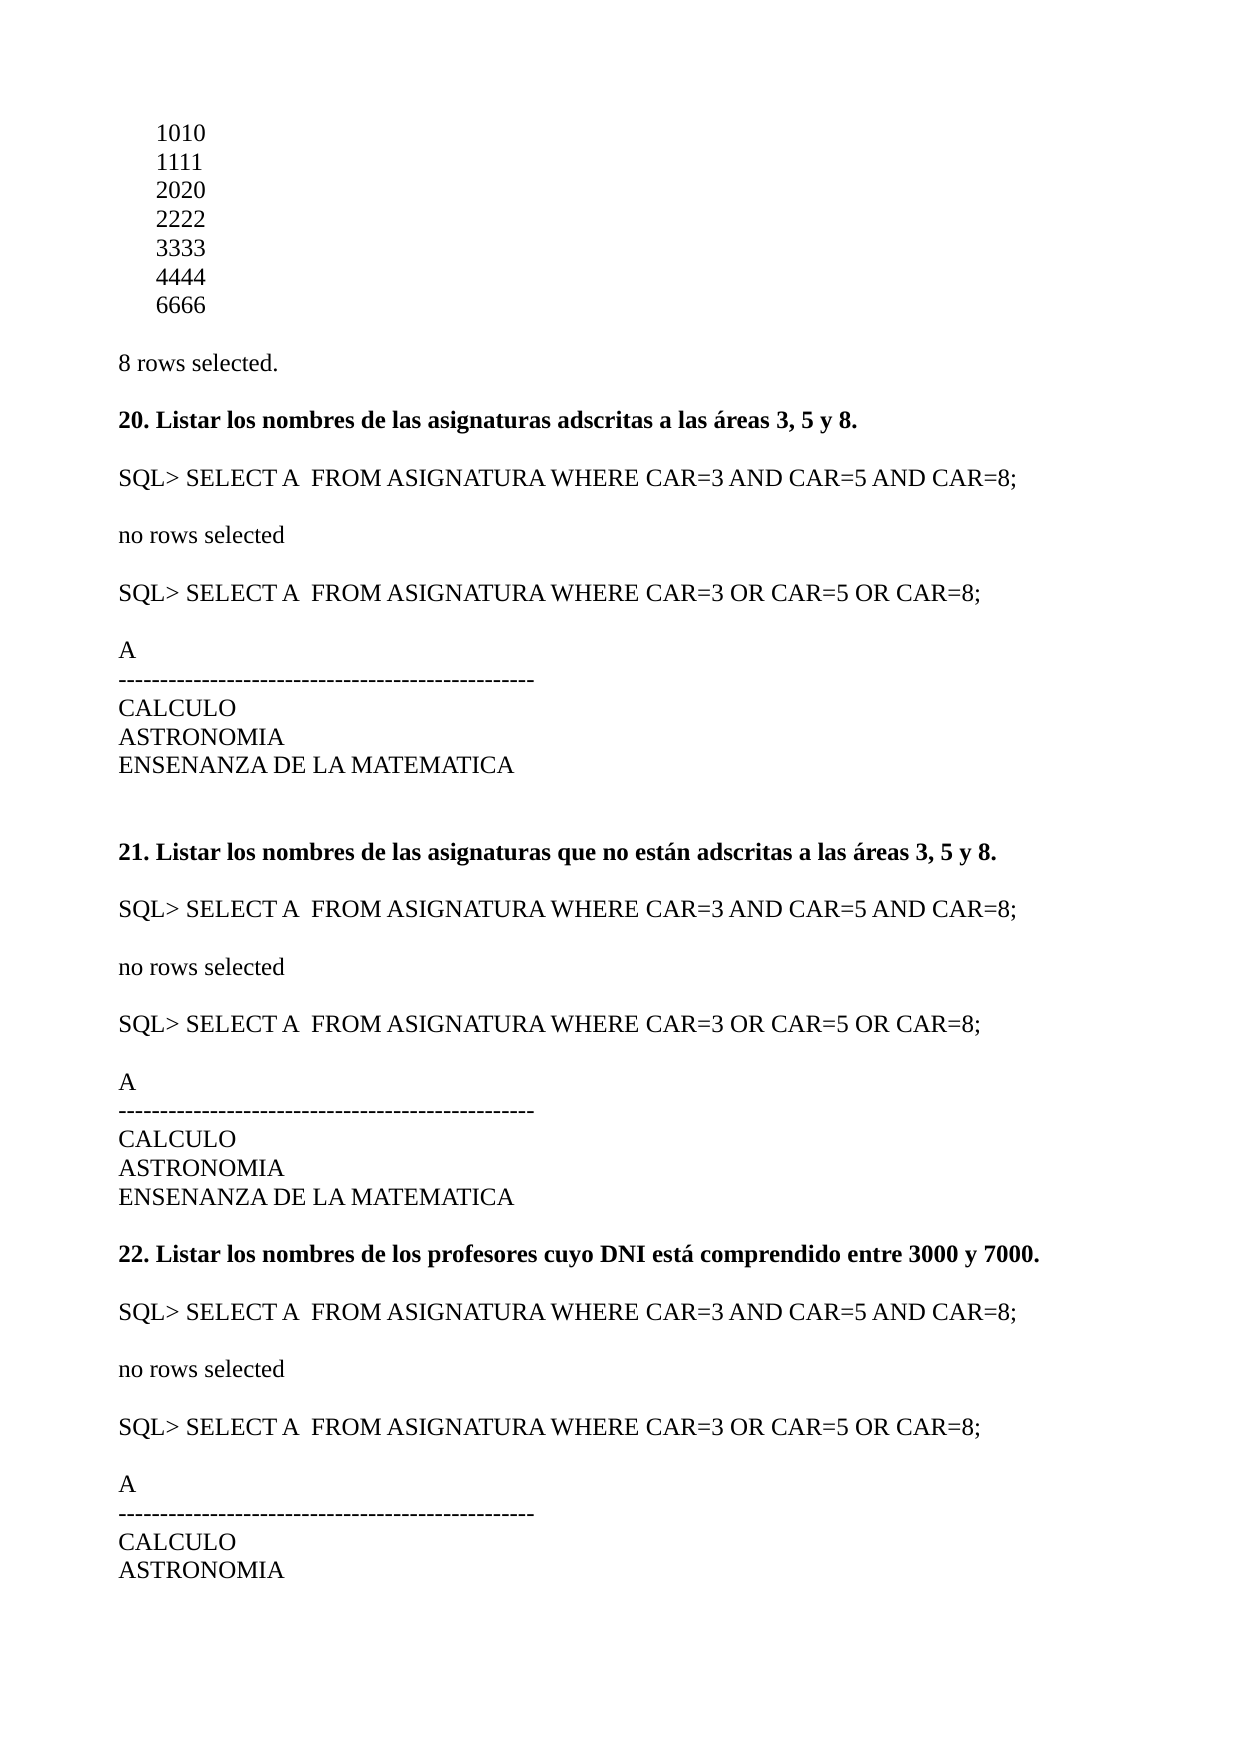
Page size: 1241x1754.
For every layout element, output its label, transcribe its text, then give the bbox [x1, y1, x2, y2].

text 4444 [118, 262, 1122, 291]
text 20. Listar los nombres de las asignaturas adscritas a las áreas 3, 5 y 8. [118, 406, 1122, 434]
text -------------------------------------------------- [118, 1498, 1122, 1527]
text SQL> SELECT A FROM ASIGNATURA WHERE CAR=3 OR CAR=5 OR CAR=8; [118, 578, 1122, 607]
text SQL> SELECT A FROM ASIGNATURA WHERE CAR=3 AND CAR=5 AND CAR=8; [118, 1297, 1122, 1326]
text ASTRONOMIA [118, 1153, 1122, 1182]
text 2222 [118, 204, 1122, 233]
text 6666 [118, 291, 1122, 319]
text ENSENANZA DE LA MATEMATICA [118, 751, 1122, 779]
text ASTRONOMIA [118, 1556, 1122, 1584]
text 21. Listar los nombres de las asignaturas que no están adscritas a las áreas 3, 5 y 8. [118, 837, 1122, 866]
text A [118, 1067, 1122, 1096]
text 22. Listar los nombres de los profesores cuyo DNI está comprendido entre 3000 y 7000. [118, 1239, 1122, 1268]
text SQL> SELECT A FROM ASIGNATURA WHERE CAR=3 OR CAR=5 OR CAR=8; [118, 1009, 1122, 1038]
text CALCULO [118, 1124, 1122, 1153]
text 2020 [118, 176, 1122, 204]
text SQL> SELECT A FROM ASIGNATURA WHERE CAR=3 AND CAR=5 AND CAR=8; [118, 463, 1122, 492]
text 1010 [118, 118, 1122, 147]
text A [118, 636, 1122, 664]
text CALCULO [118, 1527, 1122, 1556]
text 3333 [118, 233, 1122, 262]
text 1111 [118, 147, 1122, 176]
text -------------------------------------------------- [118, 1096, 1122, 1124]
text SQL> SELECT A FROM ASIGNATURA WHERE CAR=3 OR CAR=5 OR CAR=8; [118, 1412, 1122, 1441]
text ASTRONOMIA [118, 722, 1122, 751]
text SQL> SELECT A FROM ASIGNATURA WHERE CAR=3 AND CAR=5 AND CAR=8; [118, 894, 1122, 923]
text ENSENANZA DE LA MATEMATICA [118, 1182, 1122, 1211]
text CALCULO [118, 693, 1122, 722]
text no rows selected [118, 521, 1122, 549]
text A [118, 1469, 1122, 1498]
text -------------------------------------------------- [118, 664, 1122, 693]
text no rows selected [118, 1354, 1122, 1383]
text no rows selected [118, 952, 1122, 981]
text 8 rows selected. [118, 348, 1122, 377]
